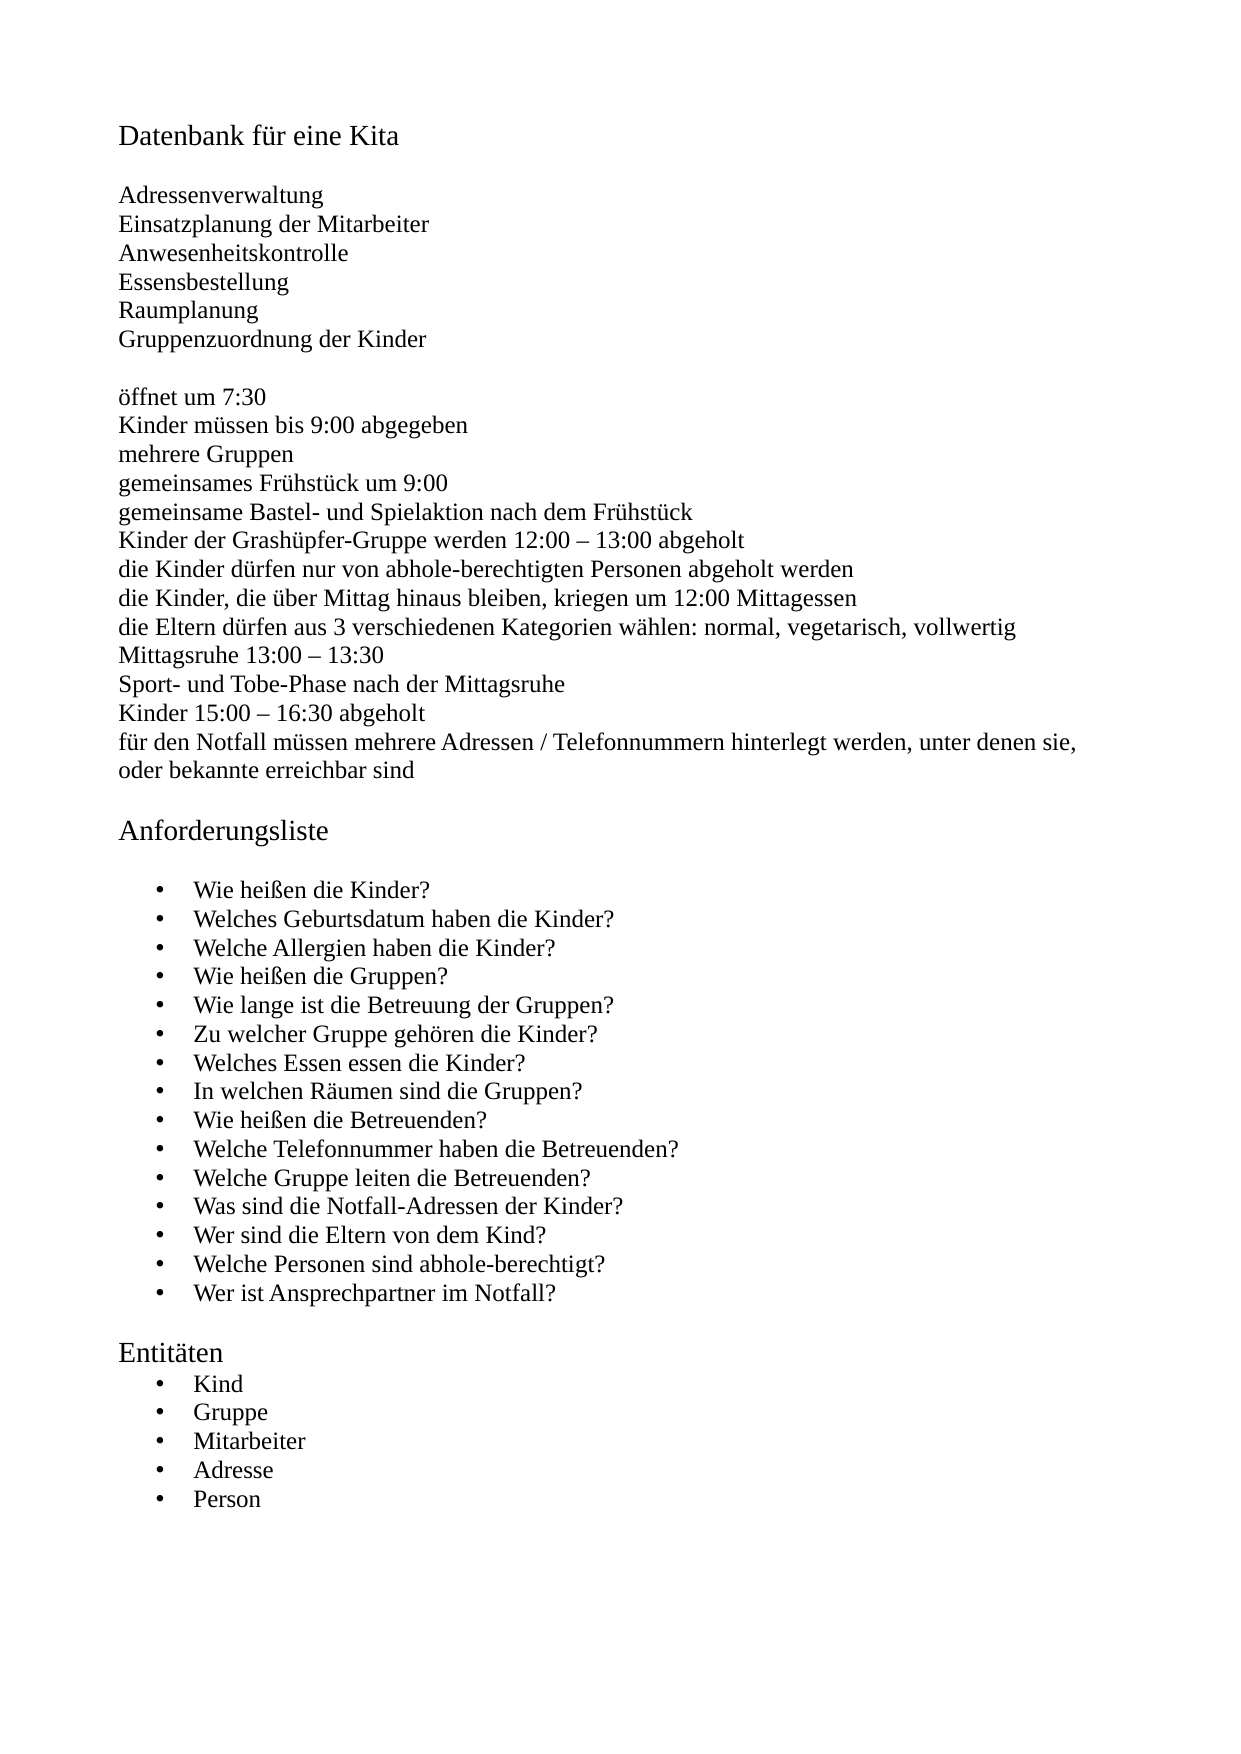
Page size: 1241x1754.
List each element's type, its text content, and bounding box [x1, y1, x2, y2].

text die Eltern dürfen aus 3 verschiedenen Kategorien wählen: normal, vegetarisch, vollwertig [118, 612, 1122, 640]
list Was sind die Notfall-Adressen der Kinder? [156, 1191, 1122, 1220]
text gemeinsame Bastel- und Spielaktion nach dem Frühstück [118, 497, 1122, 525]
list Wer sind die Eltern von dem Kind? [156, 1220, 1122, 1249]
list Welches Geburtsdatum haben die Kinder? [156, 904, 1122, 933]
text Datenbank für eine Kita [118, 118, 1122, 152]
text öffnet um 7:30 [118, 382, 1122, 410]
list Wie heißen die Kinder? [156, 875, 1122, 904]
list Wie lange ist die Betreuung der Gruppen? [156, 990, 1122, 1019]
text Einsatzplanung der Mitarbeiter [118, 209, 1122, 238]
list Adresse [156, 1455, 1122, 1484]
text Raumplanung [118, 295, 1122, 324]
text Gruppenzuordnung der Kinder [118, 324, 1122, 353]
list Welche Personen sind abhole-berechtigt? [156, 1249, 1122, 1278]
text Anforderungsliste [118, 813, 1122, 846]
text mehrere Gruppen [118, 439, 1122, 468]
text Anwesenheitskontrolle [118, 238, 1122, 267]
list Welche Telefonnummer haben die Betreuenden? [156, 1134, 1122, 1163]
list Gruppe [156, 1397, 1122, 1426]
list In welchen Räumen sind die Gruppen? [156, 1076, 1122, 1105]
text für den Notfall müssen mehrere Adressen / Telefonnummern hinterlegt werden, unter denen sie, oder bekannte erreichbar sind [118, 727, 1122, 784]
list Wie heißen die Betreuenden? [156, 1105, 1122, 1134]
text die Kinder dürfen nur von abhole-berechtigten Personen abgeholt werden [118, 554, 1122, 583]
list Person [156, 1484, 1122, 1512]
text Kinder der Grashüpfer-Gruppe werden 12:00 – 13:00 abgeholt [118, 525, 1122, 554]
list Mitarbeiter [156, 1426, 1122, 1455]
text die Kinder, die über Mittag hinaus bleiben, kriegen um 12:00 Mittagessen [118, 583, 1122, 612]
text Kinder müssen bis 9:00 abgegeben [118, 410, 1122, 439]
text gemeinsames Frühstück um 9:00 [118, 468, 1122, 497]
text Essensbestellung [118, 267, 1122, 295]
list Kind [156, 1369, 1122, 1397]
list Welche Allergien haben die Kinder? [156, 933, 1122, 961]
list Zu welcher Gruppe gehören die Kinder? [156, 1019, 1122, 1048]
list Wie heißen die Gruppen? [156, 961, 1122, 990]
text Entitäten [118, 1335, 1122, 1369]
text Sport- und Tobe-Phase nach der Mittagsruhe [118, 669, 1122, 698]
list Wer ist Ansprechpartner im Notfall? [156, 1278, 1122, 1306]
list Welches Essen essen die Kinder? [156, 1048, 1122, 1076]
list Welche Gruppe leiten die Betreuenden? [156, 1163, 1122, 1191]
text Mittagsruhe 13:00 – 13:30 [118, 640, 1122, 669]
text Adressenverwaltung [118, 180, 1122, 209]
text Kinder 15:00 – 16:30 abgeholt [118, 698, 1122, 727]
